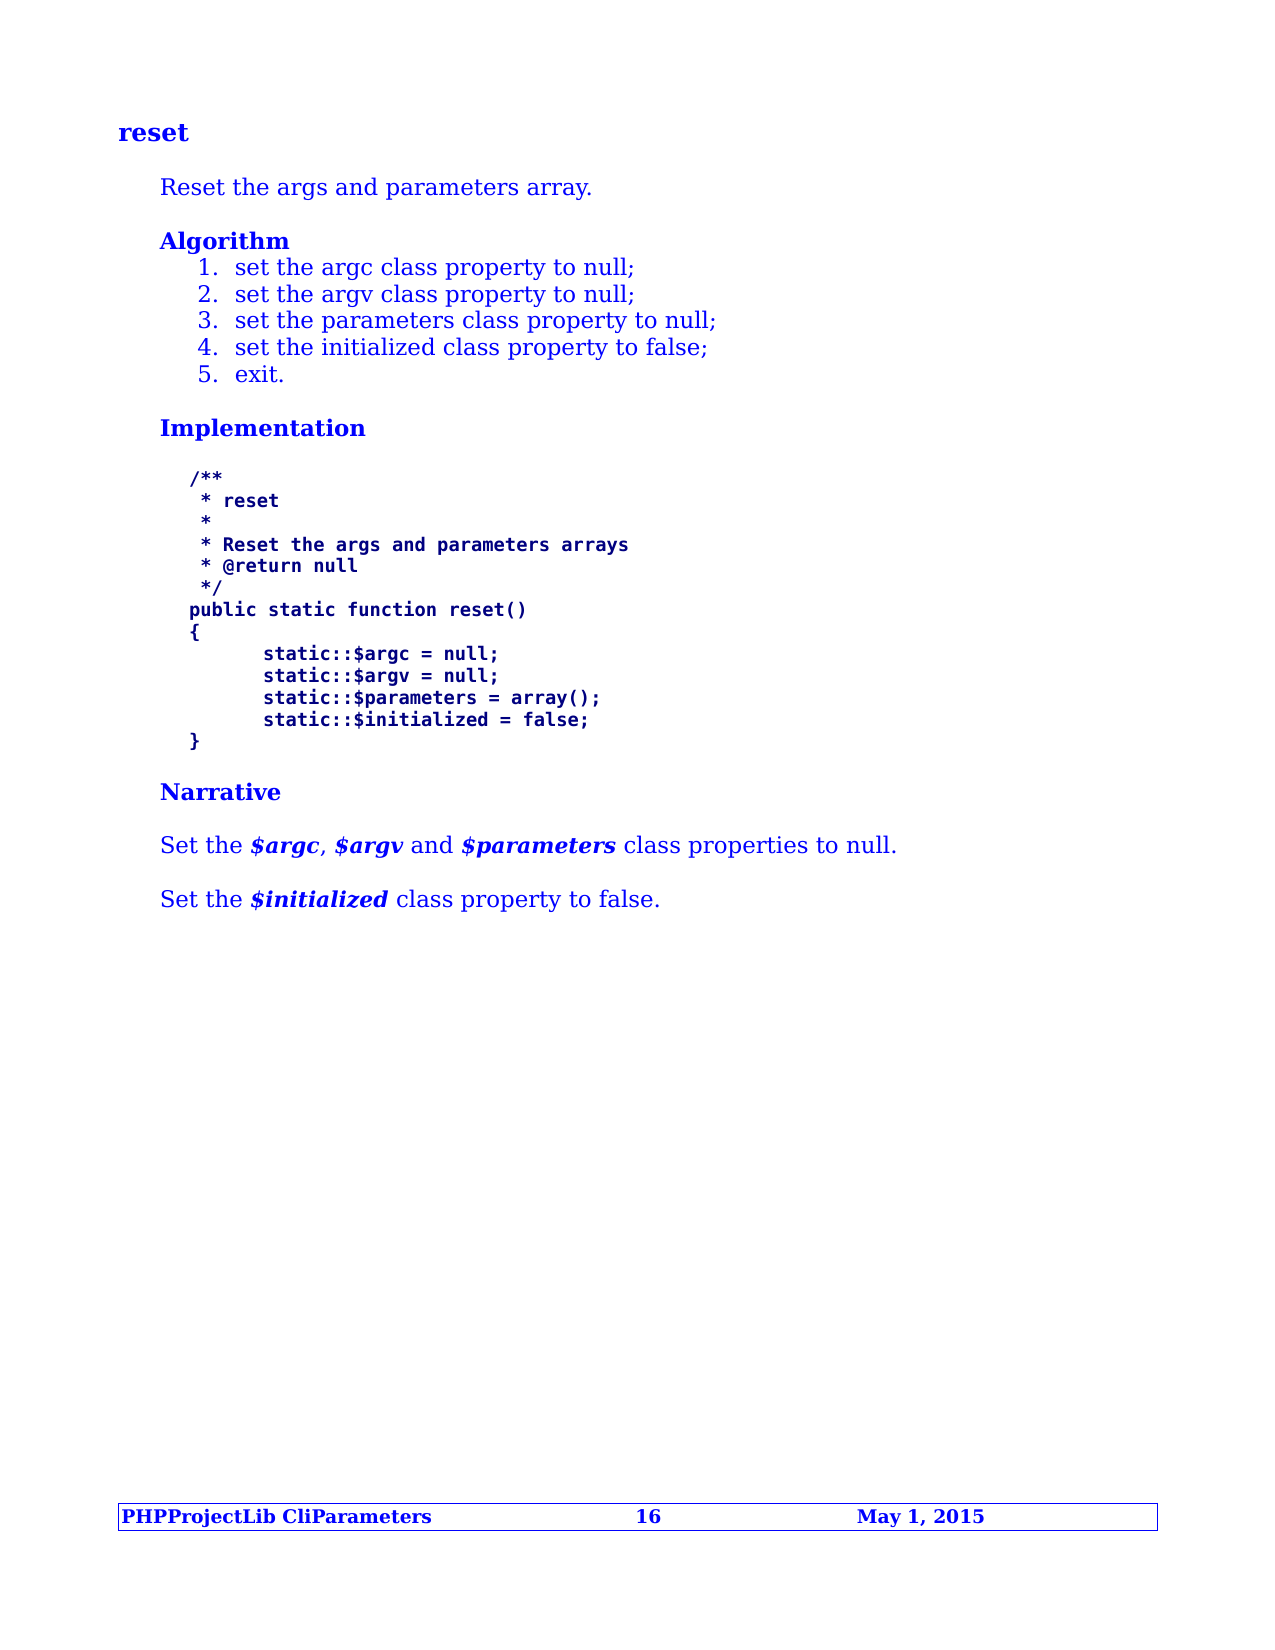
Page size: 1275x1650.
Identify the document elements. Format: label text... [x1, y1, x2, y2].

list * @return null [189, 555, 1157, 577]
text Narrative [159, 779, 1157, 806]
list static::$parameters = array(); [189, 687, 1157, 708]
list set the parameters class property to null; [197, 308, 1157, 334]
list * Reset the args and parameters arrays [189, 533, 1157, 555]
title reset [118, 118, 1157, 147]
text Reset the args and parameters array. [159, 174, 1157, 201]
list * reset [189, 490, 1157, 512]
list set the argv class property to null; [197, 281, 1157, 308]
list exit. [197, 361, 1157, 388]
text Set the $initialized class property to false. [159, 886, 1157, 912]
list public static function reset() [189, 599, 1157, 621]
list static::$argv = null; [189, 665, 1157, 687]
text Set the $argc, $argv and $parameters class properties to null. [159, 832, 1157, 859]
list /** [189, 468, 1157, 490]
text Algorithm [159, 227, 1157, 254]
list * [189, 512, 1157, 533]
list } [189, 730, 1157, 752]
list { [189, 621, 1157, 643]
text Implementation [159, 414, 1157, 441]
list set the initialized class property to false; [197, 334, 1157, 361]
list static::$initialized = false; [189, 708, 1157, 730]
list static::$argc = null; [189, 643, 1157, 665]
list */ [189, 577, 1157, 599]
list set the argc class property to null; [197, 254, 1157, 281]
